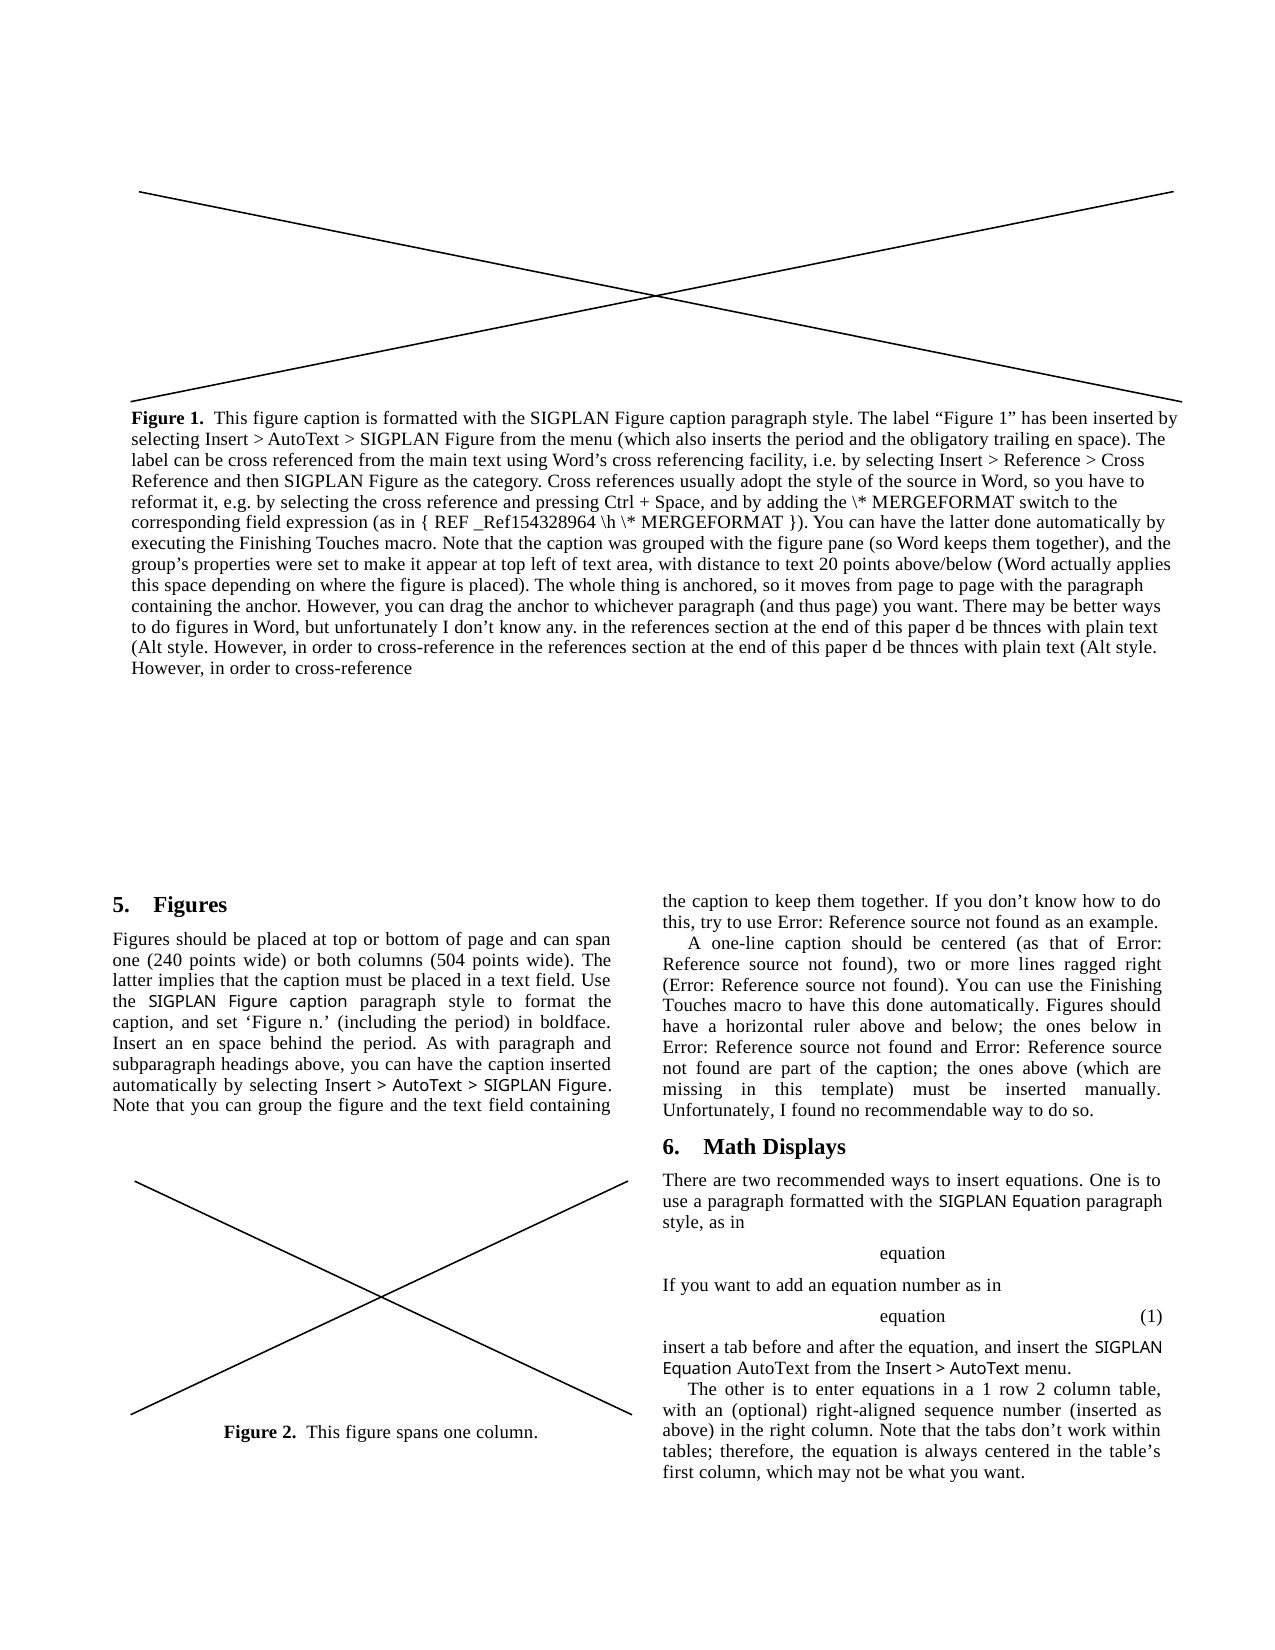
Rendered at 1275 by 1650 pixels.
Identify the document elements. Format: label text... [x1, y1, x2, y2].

text The other is to enter equations in a 1 row 2 column table, with an (optional) right-aligned sequence number (inserted as above) in the right column. Note that the tabs don’t work within tables; therefore, the equation is always centered in the table’s first column, which may not be what you want. [662, 1378, 1162, 1483]
text Figures should be placed at top or bottom of page and can span one (240 points wide) or both columns (504 points wide). The latter implies that the caption must be placed in a text field. Use the SIGPLAN Figure caption paragraph style to format the caption, and set ‘Figure n.’ (including the period) in boldface. Insert an en space behind the period. As with paragraph and subparagraph headings above, you can have the caption inserted automatically by selecting Insert > AutoText > SIGPLAN Figure. Note that you can group the figure and the text field containing the caption to keep them together. If you don’t know how to do this, try to use Fehler: Referenz nicht gefunden as an example. [662, 850, 1162, 933]
text insert a tab before and after the equation, and insert the SIGPLAN Equation AutoText from the Insert > AutoText menu. [662, 1337, 1162, 1378]
text If you want to add an equation number as in [662, 1274, 1162, 1295]
subtitle Math Displays [662, 1133, 1162, 1160]
text equation (1) [662, 1306, 1162, 1326]
subtitle Figures [112, 150, 612, 918]
text Figures should be placed at top or bottom of page and can span one (240 points wide) or both columns (504 points wide). The latter implies that the caption must be placed in a text field. Use the SIGPLAN Figure caption paragraph style to format the caption, and set ‘Figure n.’ (including the period) in boldface. Insert an en space behind the period. As with paragraph and subparagraph headings above, you can have the caption inserted automatically by selecting Insert > AutoText > SIGPLAN Figure. Note that you can group the figure and the text field containing the caption to keep them together. If you don’t know how to do this, try to use Fehler: Referenz nicht gefunden as an example. [665, 195, 1162, 396]
text equation [662, 1243, 1162, 1264]
text Figures should be placed at top or bottom of page and can span one (240 points wide) or both columns (504 points wide). The latter implies that the caption must be placed in a text field. Use the SIGPLAN Figure caption paragraph style to format the caption, and set ‘Figure n.’ (including the period) in boldface. Insert an en space behind the period. As with paragraph and subparagraph headings above, you can have the caption inserted automatically by selecting Insert > AutoText > SIGPLAN Figure. Note that you can group the figure and the text field containing the caption to keep them together. If you don’t know how to do this, try to use Fehler: Referenz nicht gefunden as an example. [662, 150, 1162, 293]
text There are two recommended ways to insert equations. One is to use a paragraph formatted with the SIGPLAN Equation paragraph style, as in [662, 1170, 1162, 1233]
text Figures should be placed at top or bottom of page and can span one (240 points wide) or both columns (504 points wide). The latter implies that the caption must be placed in a text field. Use the SIGPLAN Figure caption paragraph style to format the caption, and set ‘Figure n.’ (including the period) in boldface. Insert an en space behind the period. As with paragraph and subparagraph headings above, you can have the caption inserted automatically by selecting Insert > AutoText > SIGPLAN Figure. Note that you can group the figure and the text field containing the caption to keep them together. If you don’t know how to do this, try to use Fehler: Referenz nicht gefunden as an example. [662, 299, 1162, 407]
text Figures should be placed at top or bottom of page and can span one (240 points wide) or both columns (504 points wide). The latter implies that the caption must be placed in a text field. Use the SIGPLAN Figure caption paragraph style to format the caption, and set ‘Figure n.’ (including the period) in boldface. Insert an en space behind the period. As with paragraph and subparagraph headings above, you can have the caption inserted automatically by selecting Insert > AutoText > SIGPLAN Figure. Note that you can group the figure and the text field containing the caption to keep them together. If you don’t know how to do this, try to use Fehler: Referenz nicht gefunden as an example. [112, 928, 612, 1116]
text A one-line caption should be centered (as that of Fehler: Referenz nicht gefunden), two or more lines ragged right (Fehler: Referenz nicht gefunden). You can use the Finishing Touches macro to have this done automatically. Figures should have a horizontal ruler above and below; the ones below in Fehler: Referenz nicht gefunden and Fehler: Referenz nicht gefunden are part of the caption; the ones above (which are missing in this template) must be inserted manually. Unfortunately, I found no recommendable way to do so. [662, 933, 1162, 1120]
